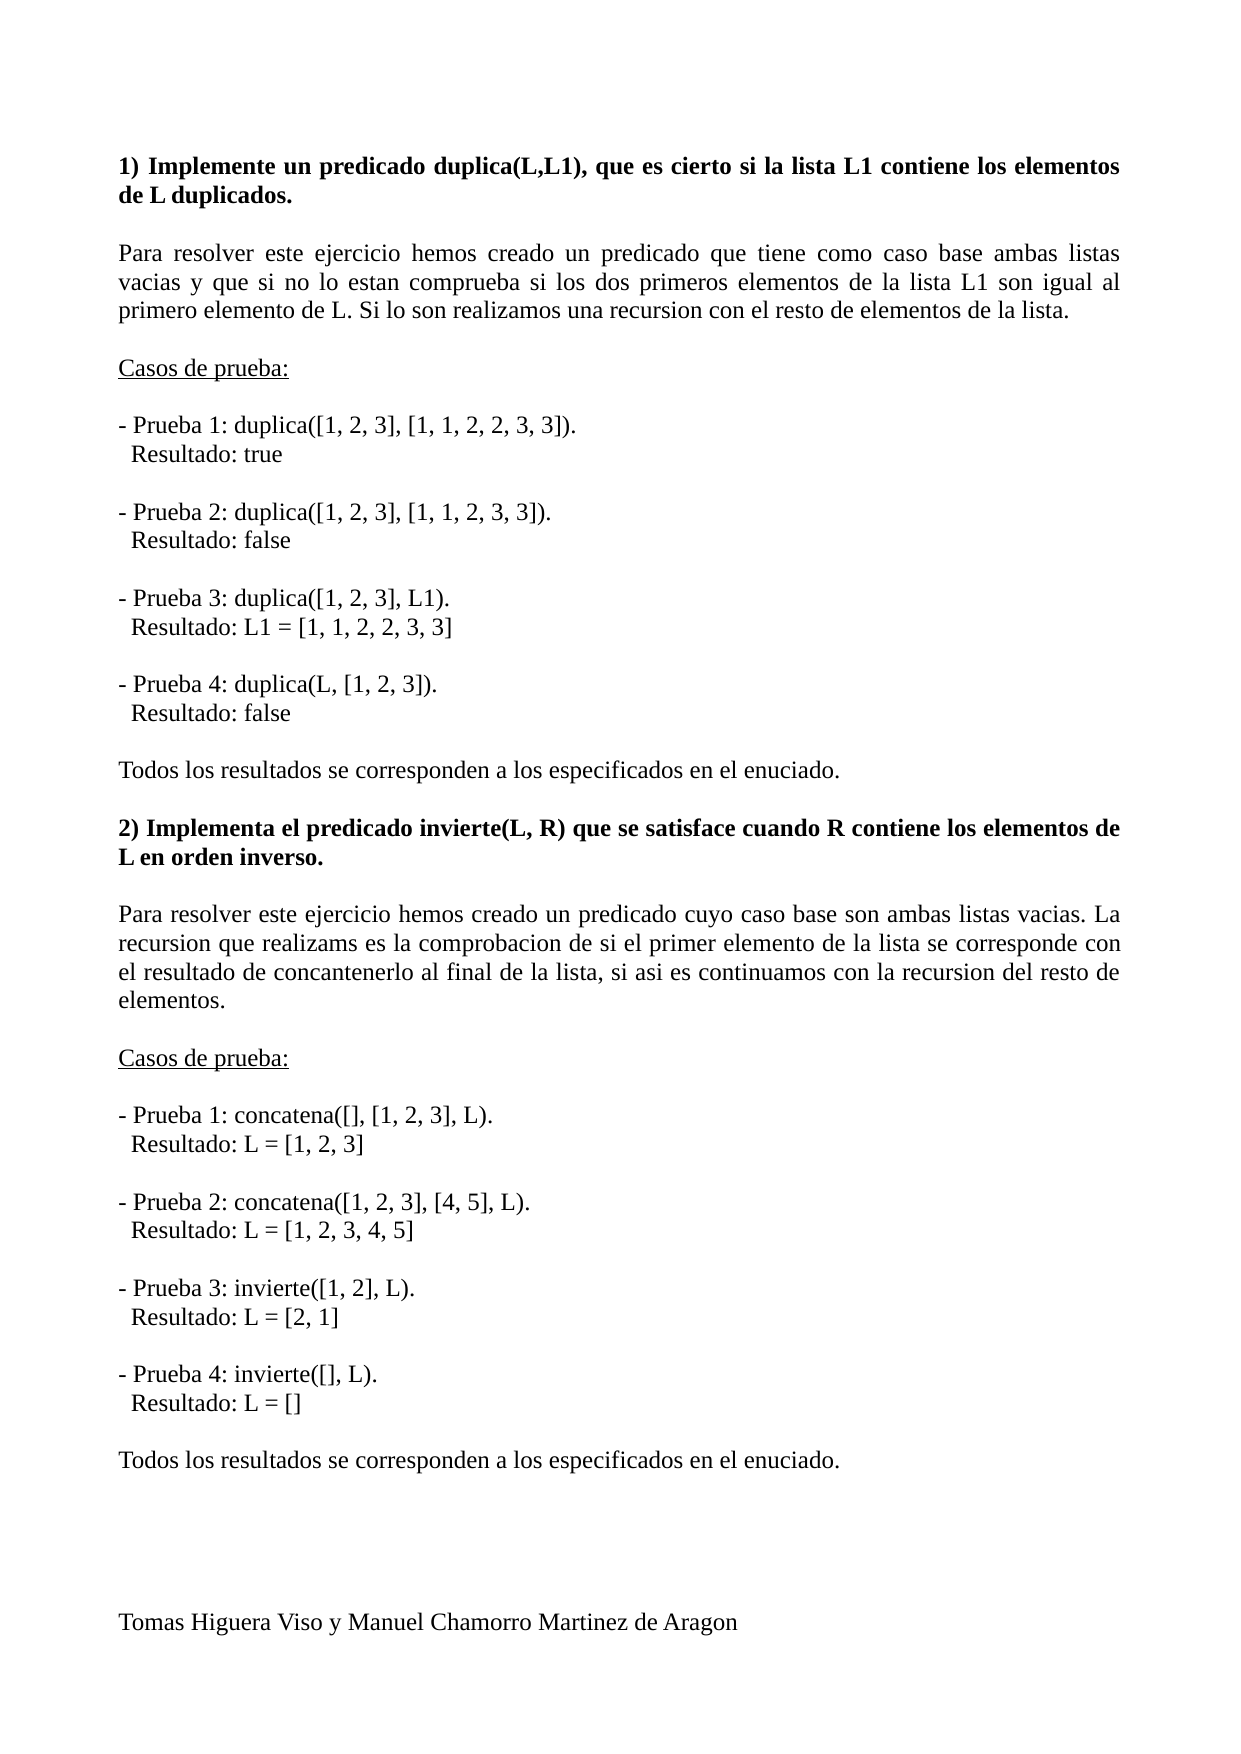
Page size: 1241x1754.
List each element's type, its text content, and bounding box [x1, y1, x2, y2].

text Para resolver este ejercicio hemos creado un predicado que tiene como caso base ambas listas vacias y que si no lo estan comprueba si los dos primeros elementos de la lista L1 son igual al primero elemento de L. Si lo son realizamos una recursion con el resto de elementos de la lista. [118, 238, 1122, 324]
text Casos de prueba: [118, 353, 1122, 382]
text Resultado: L = [1, 2, 3] [118, 1129, 1122, 1158]
text Todos los resultados se corresponden a los especificados en el enuciado. [118, 755, 1122, 784]
text - Prueba 1: duplica([1, 2, 3], [1, 1, 2, 2, 3, 3]). [118, 410, 1122, 439]
text Todos los resultados se corresponden a los especificados en el enuciado. [118, 1445, 1122, 1474]
text Resultado: L = [] [118, 1388, 1122, 1417]
text - Prueba 2: concatena([1, 2, 3], [4, 5], L). [118, 1187, 1122, 1215]
text - Prueba 2: duplica([1, 2, 3], [1, 1, 2, 3, 3]). [118, 497, 1122, 525]
text - Prueba 4: invierte([], L). [118, 1359, 1122, 1388]
text - Prueba 3: duplica([1, 2, 3], L1). [118, 583, 1122, 612]
text Resultado: false [118, 525, 1122, 554]
text - Prueba 1: concatena([], [1, 2, 3], L). [118, 1100, 1122, 1129]
text Resultado: true [118, 439, 1122, 468]
text Casos de prueba: [118, 1043, 1122, 1072]
text - Prueba 4: duplica(L, [1, 2, 3]). [118, 669, 1122, 698]
text Para resolver este ejercicio hemos creado un predicado cuyo caso base son ambas listas vacias. La recursion que realizams es la comprobacion de si el primer elemento de la lista se corresponde con el resultado de concantenerlo al final de la lista, si asi es continuamos con la recursion del resto de elementos. [118, 899, 1122, 1014]
text 1) Implemente un predicado duplica(L,L1), que es cierto si la lista L1 contiene los elementos de L duplicados. [118, 147, 1122, 209]
text Resultado: L1 = [1, 1, 2, 2, 3, 3] [118, 612, 1122, 640]
text Resultado: L = [2, 1] [118, 1302, 1122, 1330]
text 2) Implementa el predicado invierte(L, R) que se satisface cuando R contiene los elementos de L en orden inverso. [118, 813, 1122, 870]
text - Prueba 3: invierte([1, 2], L). [118, 1273, 1122, 1302]
text Resultado: L = [1, 2, 3, 4, 5] [118, 1215, 1122, 1244]
text Resultado: false [118, 698, 1122, 727]
